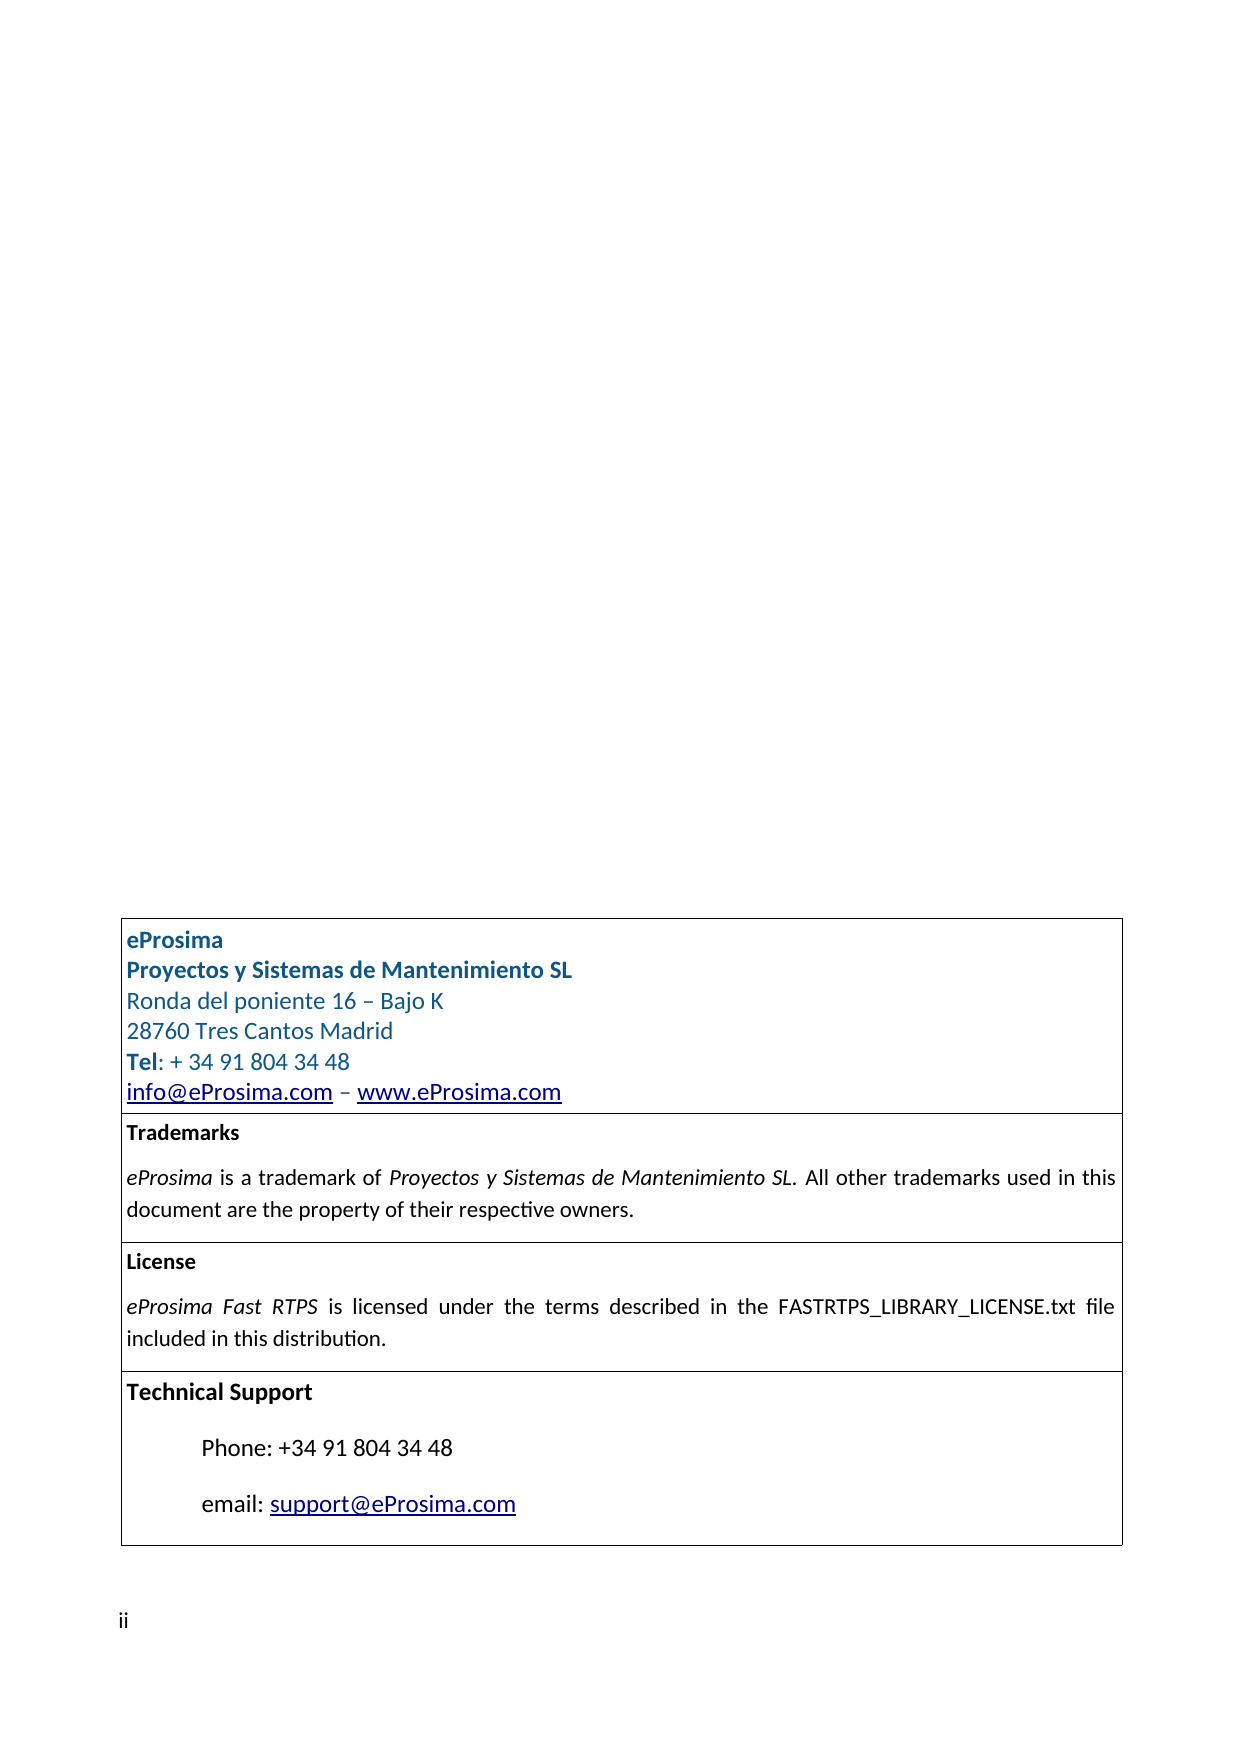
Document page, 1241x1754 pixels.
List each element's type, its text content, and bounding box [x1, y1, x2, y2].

table_cell License eProsima Fast RTPS is licensed under the terms described in the FASTRTPS_LIBRARY_LICENSE.txt file included in this distribution. [122, 1243, 1122, 1371]
table_header eProsima Proyectos y Sistemas de Mantenimiento SL Ronda del poniente 16 – Bajo K 28760 Tres Cantos Madrid Tel: + 34 91 804 34 48 info@eProsima.com – www.eProsima.com [122, 919, 1122, 1113]
table_cell Technical Support Phone: +34 91 804 34 48 email: support@eProsima.com [122, 1372, 1122, 1545]
table_cell Trademarks eProsima is a trademark of Proyectos y Sistemas de Mantenimiento SL. All other trademarks used in this document are the property of their respective owners. [122, 1114, 1122, 1242]
